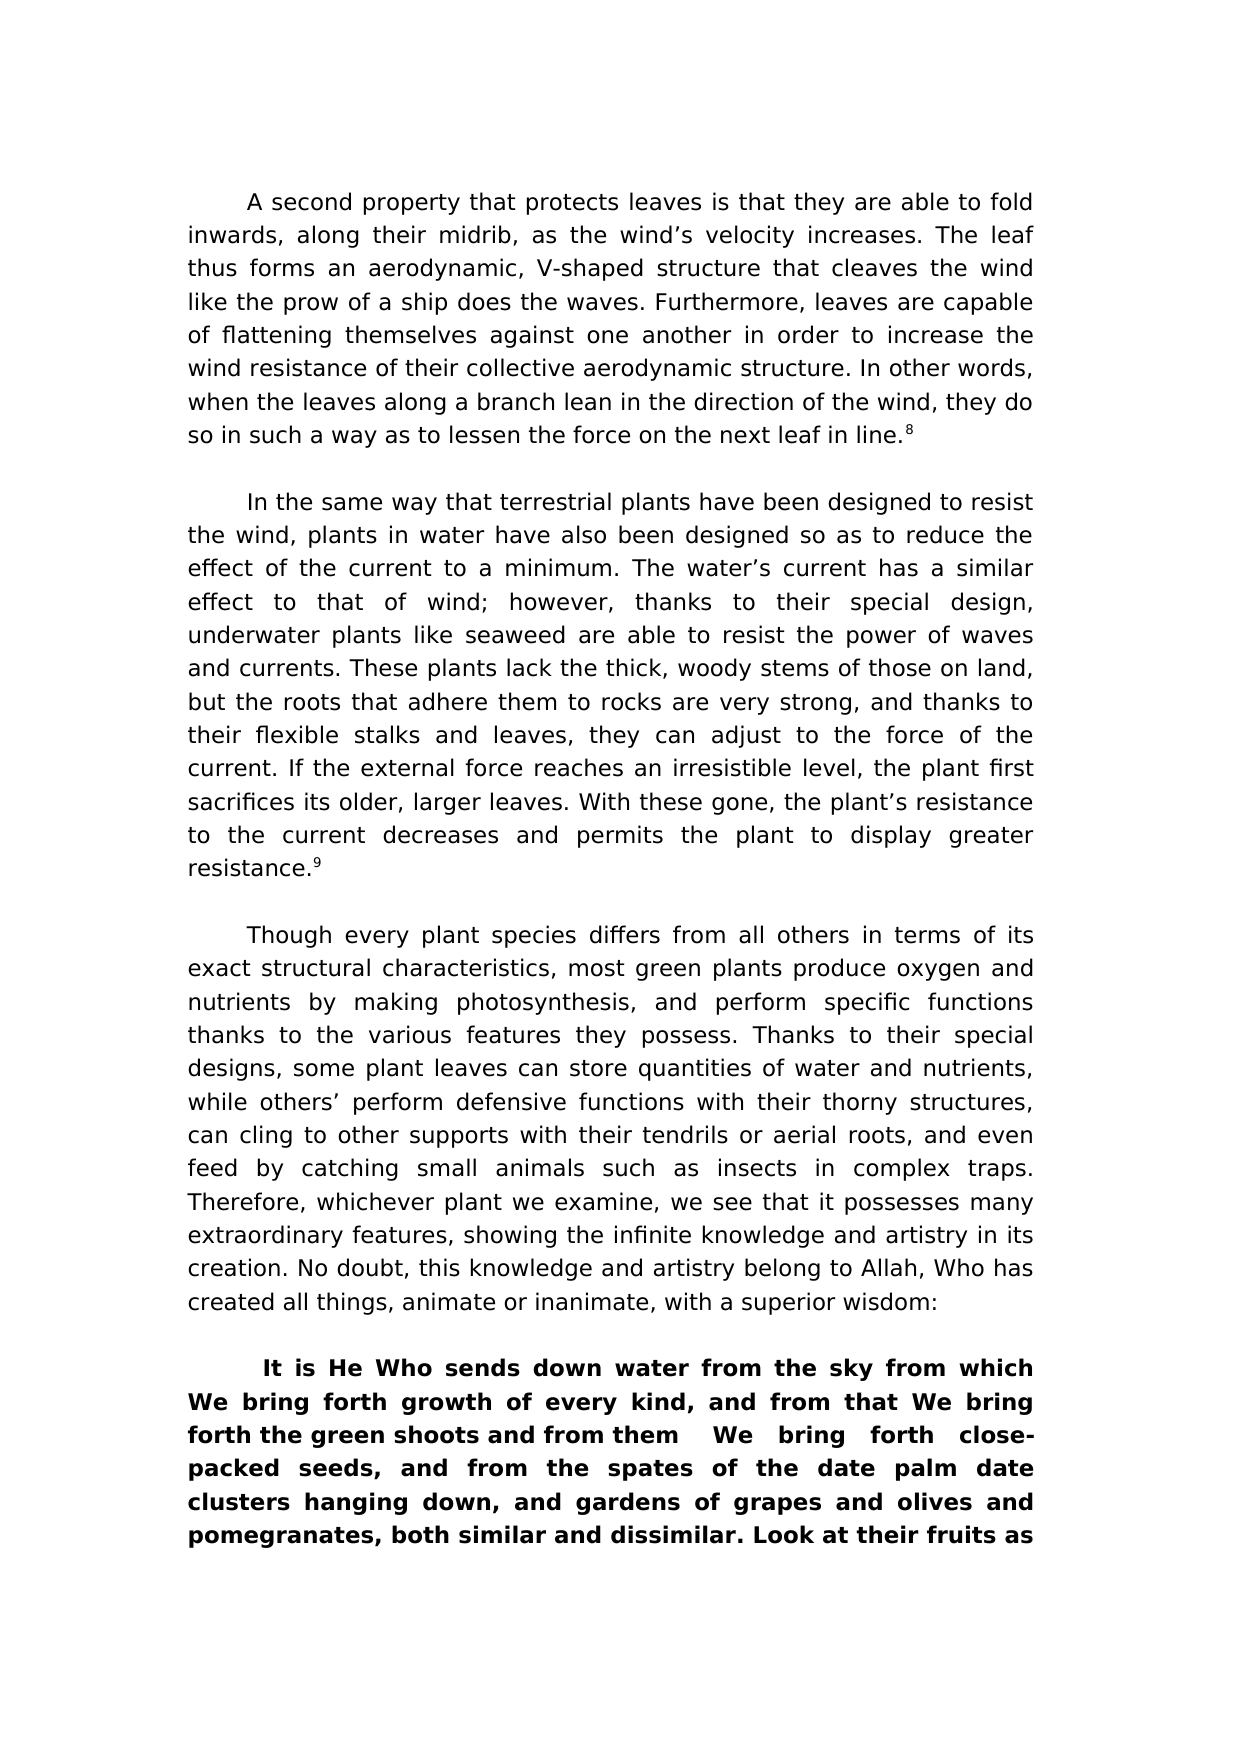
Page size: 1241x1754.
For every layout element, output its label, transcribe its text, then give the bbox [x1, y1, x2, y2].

text It is He Who sends down water from the sky from which We bring forth growth of every kind, and from that We bring forth the green shoots and from them We bring forth close-packed seeds, and from the spates of the date palm date clusters hanging down, and gardens of grapes and olives and pomegranates, both similar and dissimilar. Look at their fruits as [187, 1350, 1035, 1550]
text Though every plant species differs from all others in terms of its exact structural characteristics, most green plants produce oxygen and nutrients by making photosynthesis, and perform specific functions thanks to the various features they possess. Thanks to their special designs, some plant leaves can store quantities of water and nutrients, while others’ perform defensive functions with their thorny structures, can cling to other supports with their tendrils or aerial roots, and even feed by catching small animals such as insects in complex traps. Therefore, whichever plant we examine, we see that it possesses many extraordinary features, showing the infinite knowledge and artistry in its creation. No doubt, this knowledge and artistry belong to Allah, Who has created all things, animate or inanimate, with a superior wisdom: [187, 917, 1035, 1317]
text In the same way that terrestrial plants have been designed to resist the wind, plants in water have also been designed so as to reduce the effect of the current to a minimum. The water’s current has a similar effect to that of wind; however, thanks to their special design, underwater plants like seaweed are able to resist the power of waves and currents. These plants lack the thick, woody stems of those on land, but the roots that adhere them to rocks are very strong, and thanks to their flexible stalks and leaves, they can adjust to the force of the current. If the external force reaches an irresistible level, the plant first sacrifices its older, larger leaves. With these gone, the plant’s resistance to the current decreases and permits the plant to display greater resistance. [187, 483, 1035, 883]
text A second property that protects leaves is that they are able to fold inwards, along their midrib, as the wind’s velocity increases. The leaf thus forms an aerodynamic, V-shaped structure that cleaves the wind like the prow of a ship does the waves. Furthermore, leaves are capable of flattening themselves against one another in order to increase the wind resistance of their collective aerodynamic structure. In other words, when the leaves along a branch lean in the direction of the wind, they do so in such a way as to lessen the force on the next leaf in line. [187, 183, 1035, 450]
